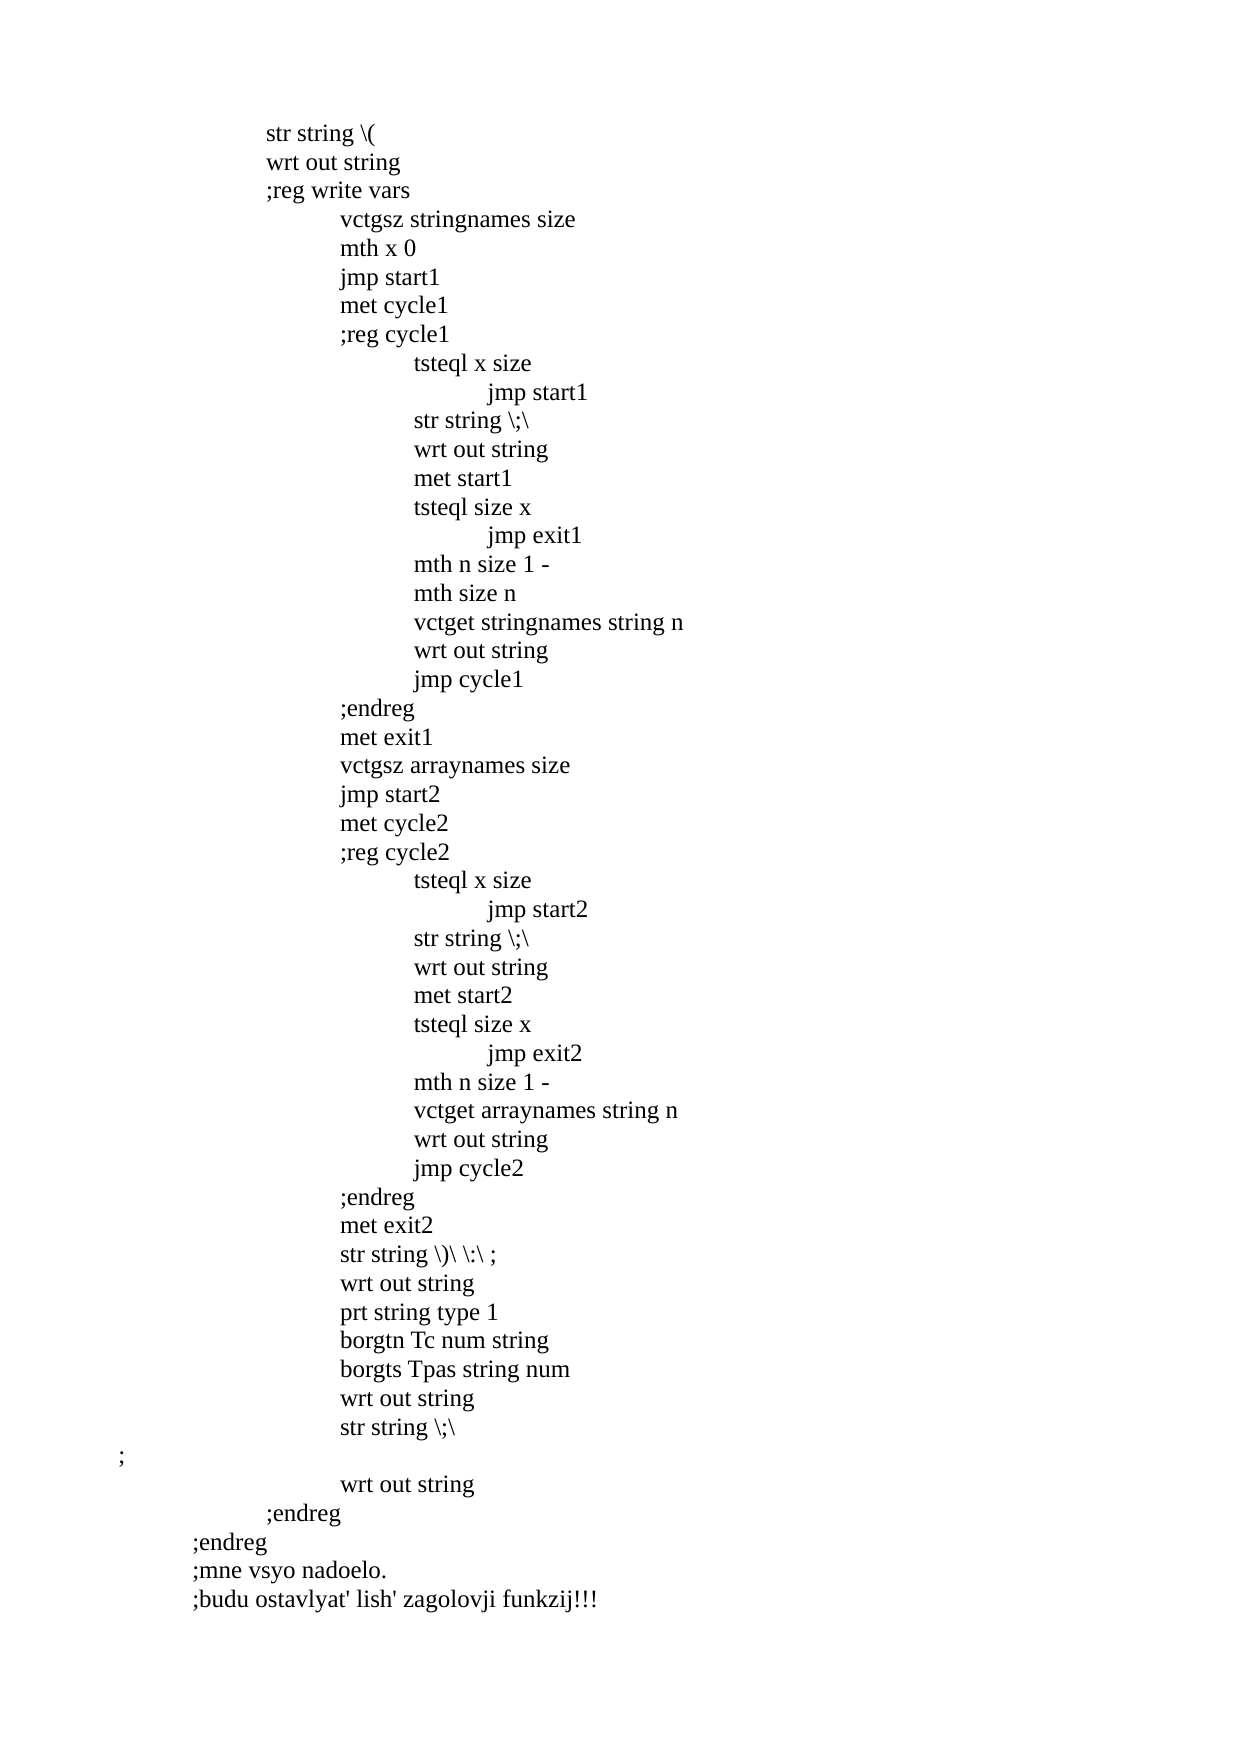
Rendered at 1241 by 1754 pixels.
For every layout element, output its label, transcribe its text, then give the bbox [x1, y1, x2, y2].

text wrt out string [118, 952, 1122, 981]
text met start2 [118, 981, 1122, 1009]
text ;endreg [118, 1527, 1122, 1556]
text mth n size 1 - [118, 1067, 1122, 1096]
text ;reg write vars [118, 176, 1122, 204]
text vctgsz arraynames size [118, 751, 1122, 779]
text ;reg cycle2 [118, 837, 1122, 866]
text jmp cycle1 [118, 664, 1122, 693]
text vctget arraynames string n [118, 1096, 1122, 1124]
text mth n size 1 - [118, 549, 1122, 578]
text str string \;\ [118, 406, 1122, 434]
text jmp start1 [118, 262, 1122, 291]
text str string \)\ \:\ ; [118, 1239, 1122, 1268]
text tsteql size x [118, 492, 1122, 521]
text ;budu ostavlyat' lish' zagolovji funkzij!!! [118, 1584, 1122, 1613]
text wrt out string [118, 1268, 1122, 1297]
text str string \;\ [118, 923, 1122, 952]
text borgtn Tc num string [118, 1326, 1122, 1354]
text ;endreg [118, 1182, 1122, 1211]
text jmp start1 [118, 377, 1122, 406]
text borgts Tpas string num [118, 1354, 1122, 1383]
text jmp exit1 [118, 521, 1122, 549]
text jmp exit2 [118, 1038, 1122, 1067]
text jmp start2 [118, 894, 1122, 923]
text mth size n [118, 578, 1122, 607]
text wrt out string [118, 636, 1122, 664]
text wrt out string [118, 434, 1122, 463]
text ;mne vsyo nadoelo. [118, 1556, 1122, 1584]
text tsteql x size [118, 866, 1122, 894]
text tsteql size x [118, 1009, 1122, 1038]
text met exit1 [118, 722, 1122, 751]
text jmp cycle2 [118, 1153, 1122, 1182]
text met exit2 [118, 1211, 1122, 1239]
text ; [118, 1441, 1122, 1469]
text wrt out string [118, 147, 1122, 176]
text vctget stringnames string n [118, 607, 1122, 636]
text vctgsz stringnames size [118, 204, 1122, 233]
text ;reg cycle1 [118, 319, 1122, 348]
text wrt out string [118, 1469, 1122, 1498]
text wrt out string [118, 1383, 1122, 1412]
text met start1 [118, 463, 1122, 492]
text jmp start2 [118, 779, 1122, 808]
text str string \( [118, 118, 1122, 147]
text met cycle2 [118, 808, 1122, 837]
text wrt out string [118, 1124, 1122, 1153]
text tsteql x size [118, 348, 1122, 377]
text ;endreg [118, 1498, 1122, 1527]
text str string \;\ [118, 1412, 1122, 1441]
text mth x 0 [118, 233, 1122, 262]
text prt string type 1 [118, 1297, 1122, 1326]
text ;endreg [118, 693, 1122, 722]
text met cycle1 [118, 291, 1122, 319]
